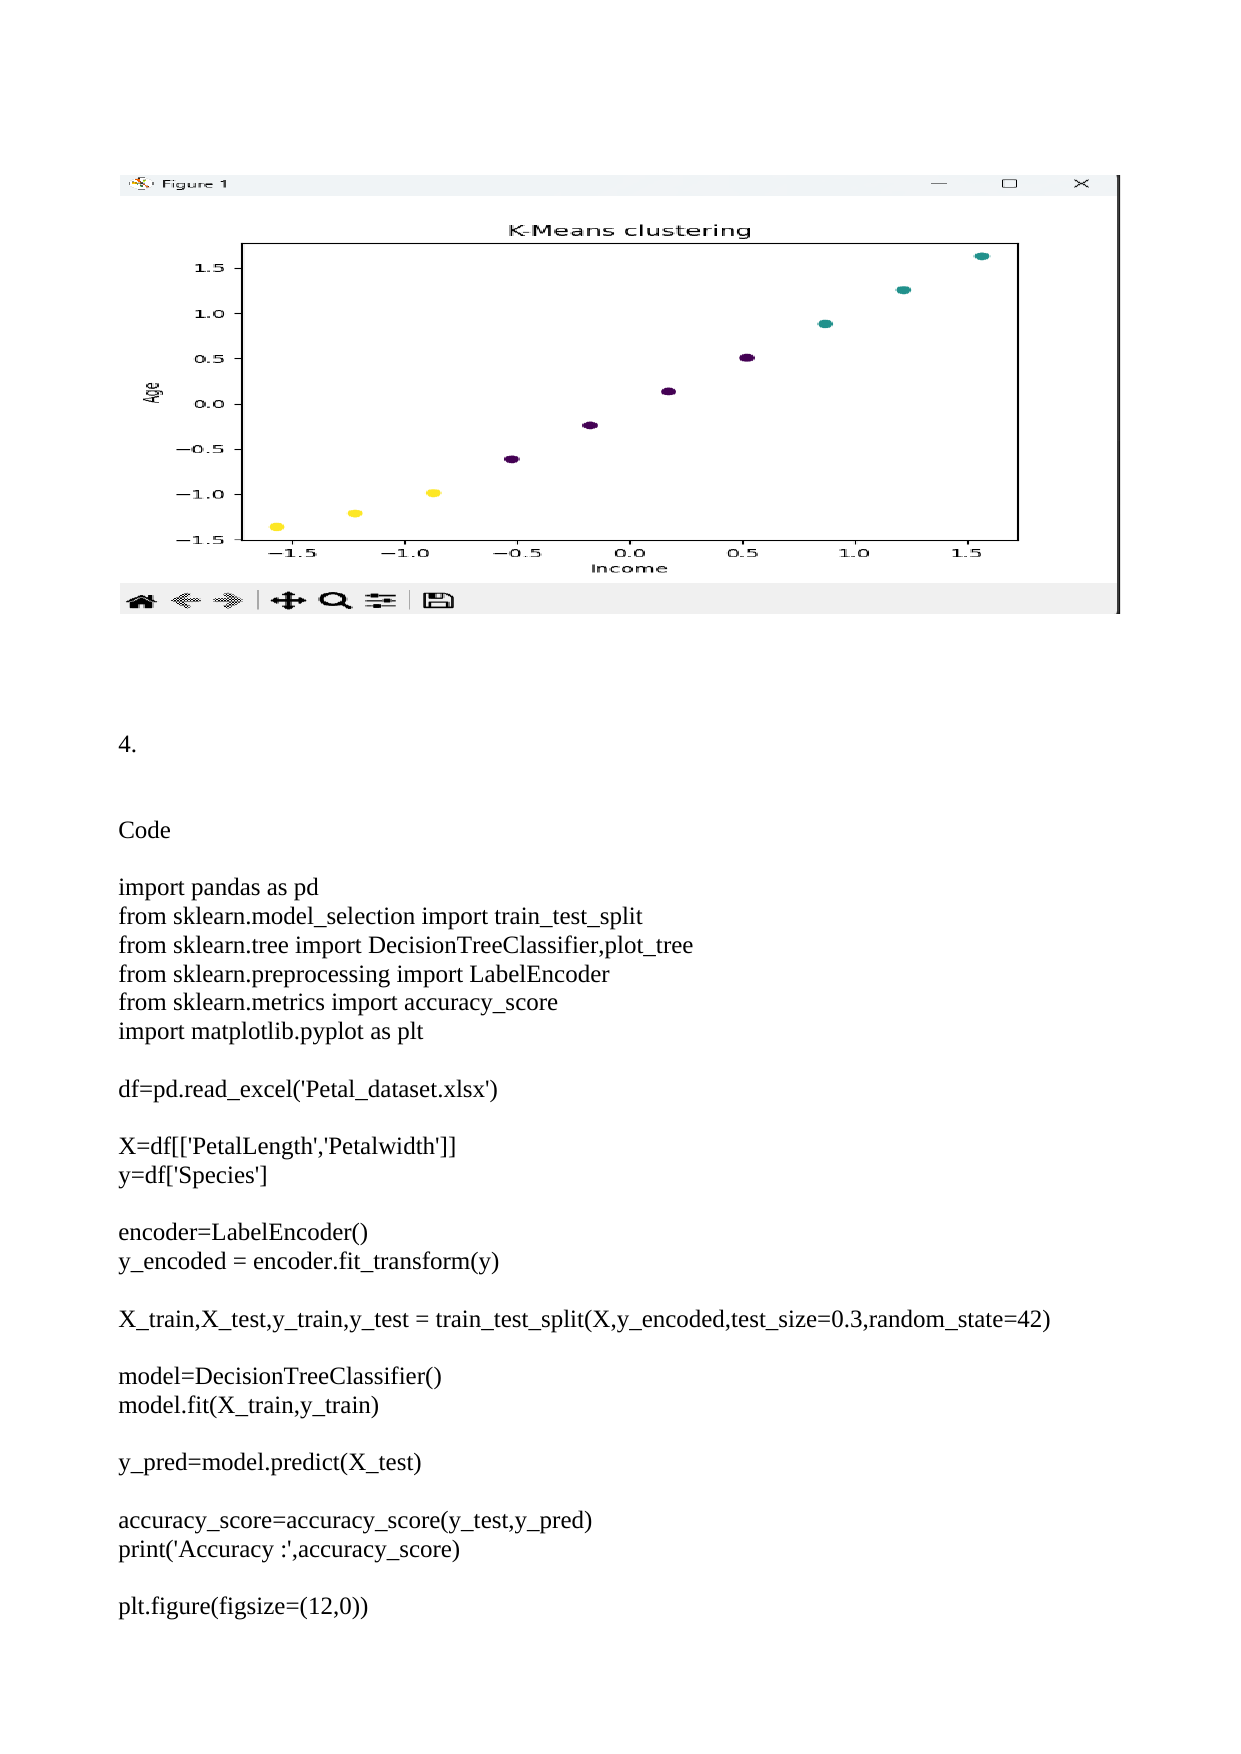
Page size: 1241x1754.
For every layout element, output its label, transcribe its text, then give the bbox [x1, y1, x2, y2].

text X_train,X_test,y_train,y_test = train_test_split(X,y_encoded,test_size=0.3,random_state=42) [118, 1304, 1122, 1332]
text print('Accuracy :',accuracy_score) [118, 1534, 1122, 1562]
picture [120, 175, 1121, 614]
text plt.figure(figsize=(12,0)) [118, 1591, 1122, 1620]
text from sklearn.model_selection import train_test_split [118, 901, 1122, 930]
text from sklearn.metrics import accuracy_score [118, 987, 1122, 1016]
text encoder=LabelEncoder() [118, 1217, 1122, 1246]
text y_pred=model.predict(X_test) [118, 1447, 1122, 1476]
text import matplotlib.pyplot as plt [118, 1016, 1122, 1045]
text y=df['Species'] [118, 1160, 1122, 1189]
text accuracy_score=accuracy_score(y_test,y_pred) [118, 1505, 1122, 1534]
text from sklearn.preprocessing import LabelEncoder [118, 959, 1122, 987]
text import pandas as pd [118, 872, 1122, 901]
text 4. [118, 729, 1122, 757]
text df=pd.read_excel('Petal_dataset.xlsx') [118, 1074, 1122, 1102]
text model.fit(X_train,y_train) [118, 1390, 1122, 1419]
text X=df[['PetalLength','Petalwidth']] [118, 1131, 1122, 1160]
text model=DecisionTreeClassifier() [118, 1361, 1122, 1390]
text Code [118, 815, 1122, 844]
text y_encoded = encoder.fit_transform(y) [118, 1246, 1122, 1275]
text from sklearn.tree import DecisionTreeClassifier,plot_tree [118, 930, 1122, 959]
